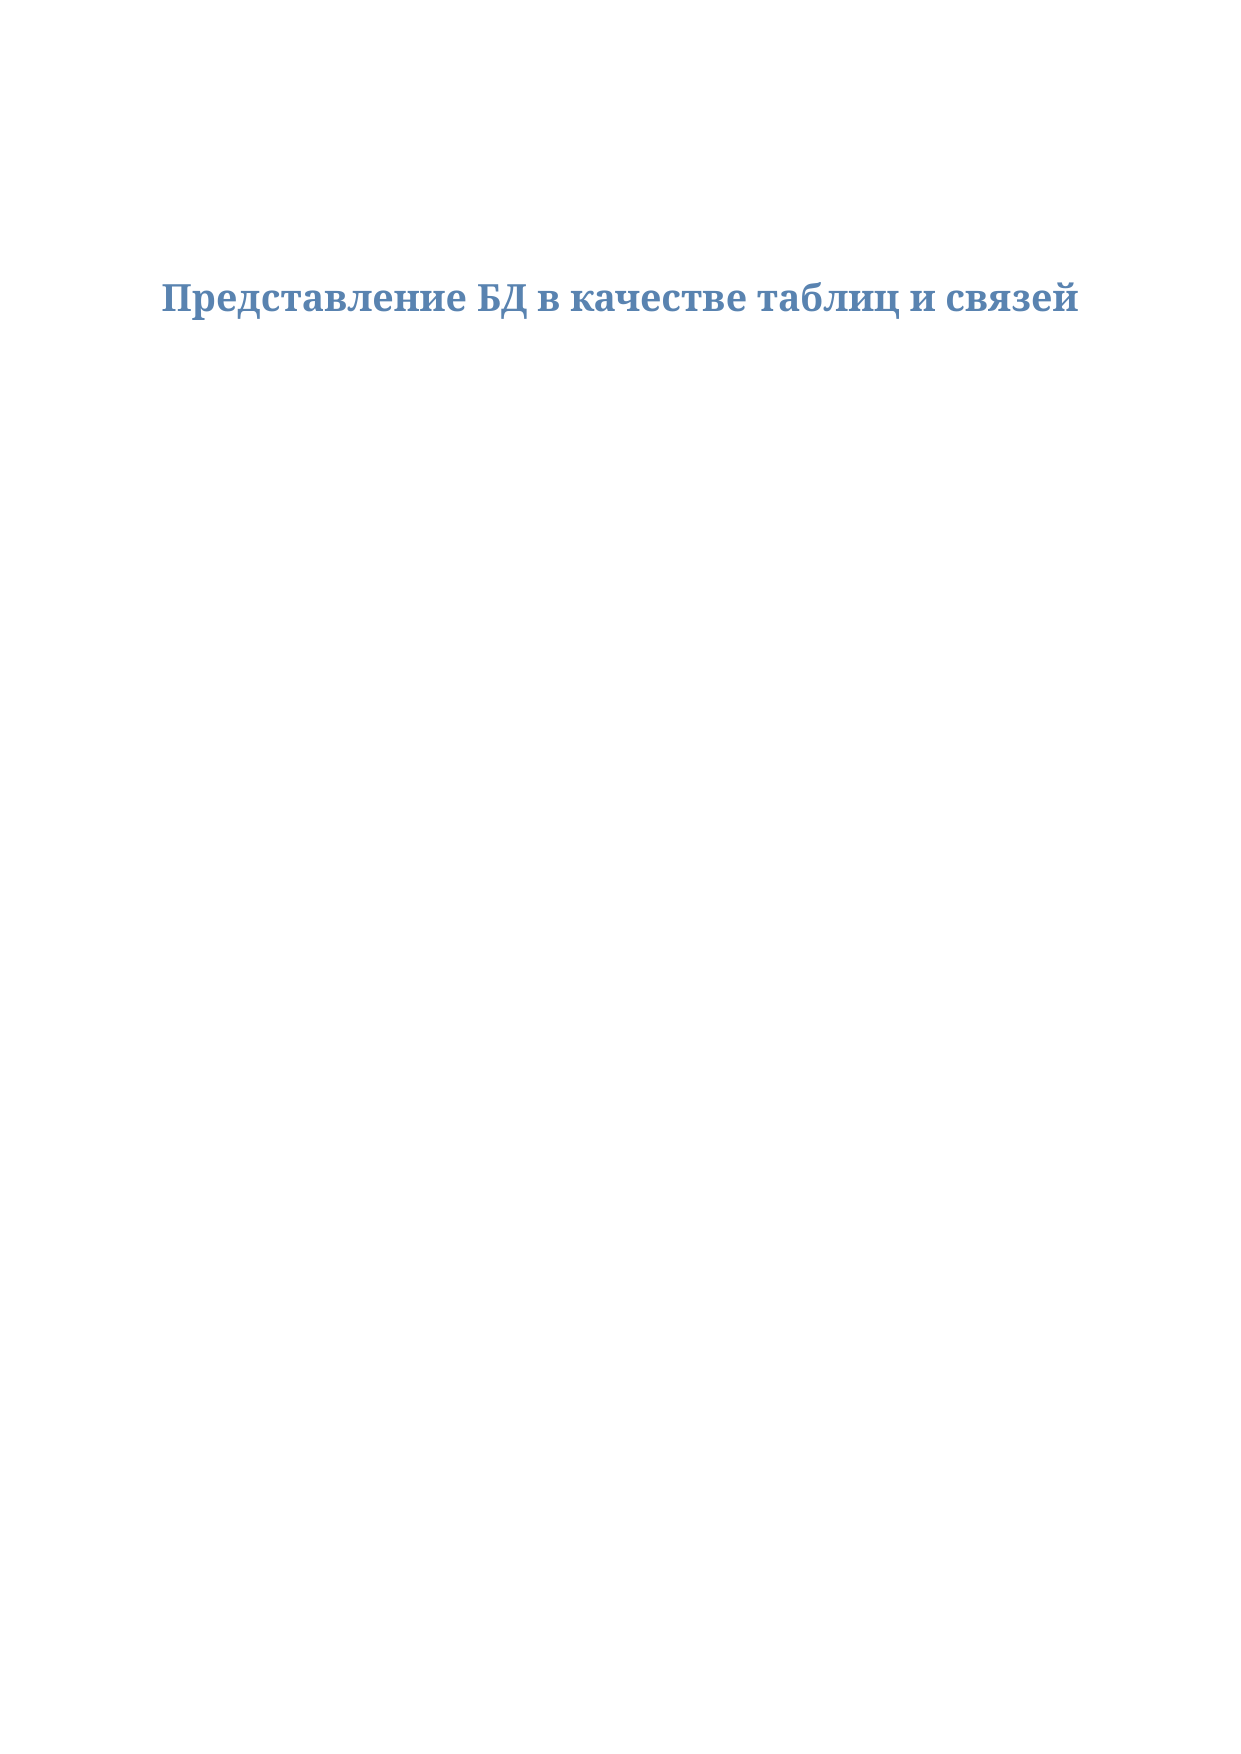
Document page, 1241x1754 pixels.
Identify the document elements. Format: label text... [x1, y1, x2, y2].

text Представление БД в качестве таблиц и связей [118, 271, 1122, 322]
